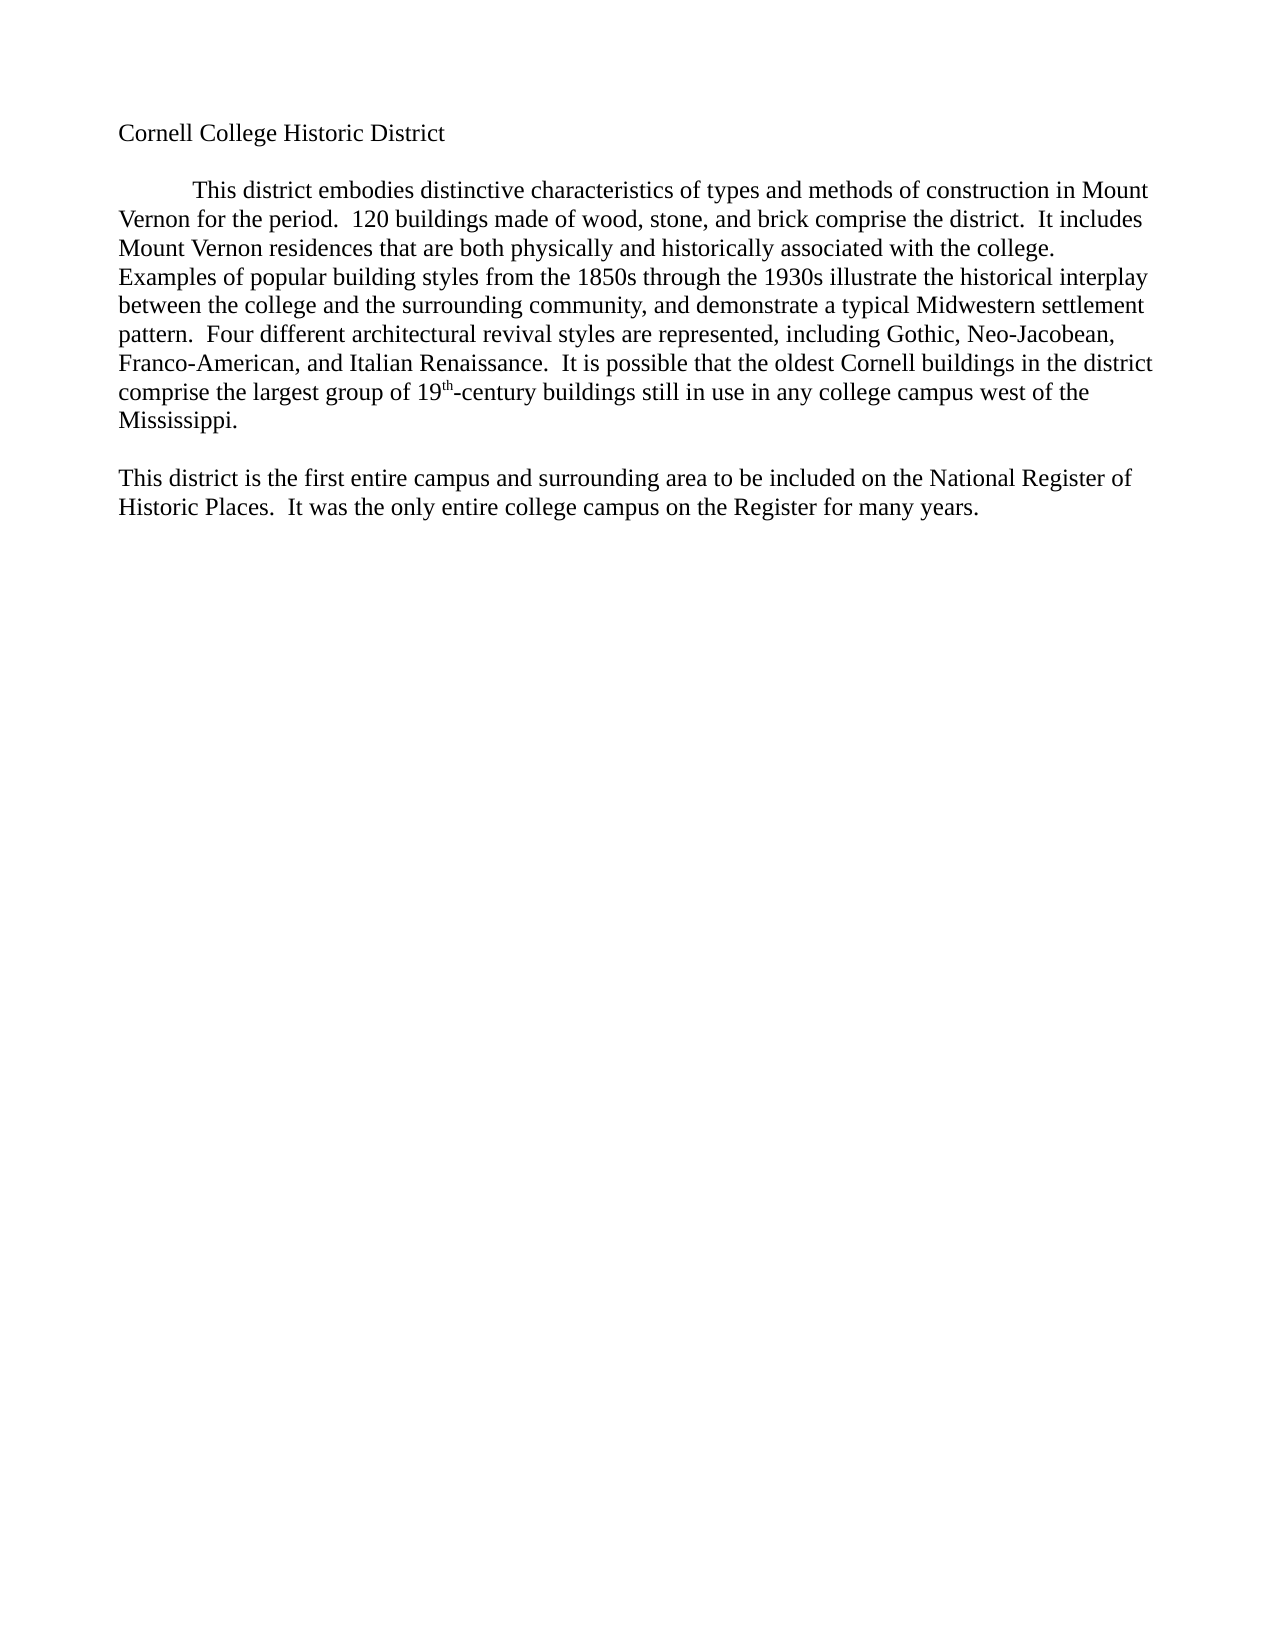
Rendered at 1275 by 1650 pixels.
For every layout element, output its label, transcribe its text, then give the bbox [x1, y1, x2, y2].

text This district embodies distinctive characteristics of types and methods of construction in Mount Vernon for the period. 120 buildings made of wood, stone, and brick comprise the district. It includes Mount Vernon residences that are both physically and historically associated with the college. Examples of popular building styles from the 1850s through the 1930s illustrate the historical interplay between the college and the surrounding community, and demonstrate a typical Midwestern settlement pattern. Four different architectural revival styles are represented, including Gothic, Neo-Jacobean, Franco-American, and Italian Renaissance. It is possible that the oldest Cornell buildings in the district comprise the largest group of 19th-century buildings still in use in any college campus west of the Mississippi. [118, 176, 1157, 434]
text This district is the first entire campus and surrounding area to be included on the National Register of Historic Places. It was the only entire college campus on the Register for many years. [118, 463, 1157, 521]
text Cornell College Historic District [118, 118, 1157, 147]
